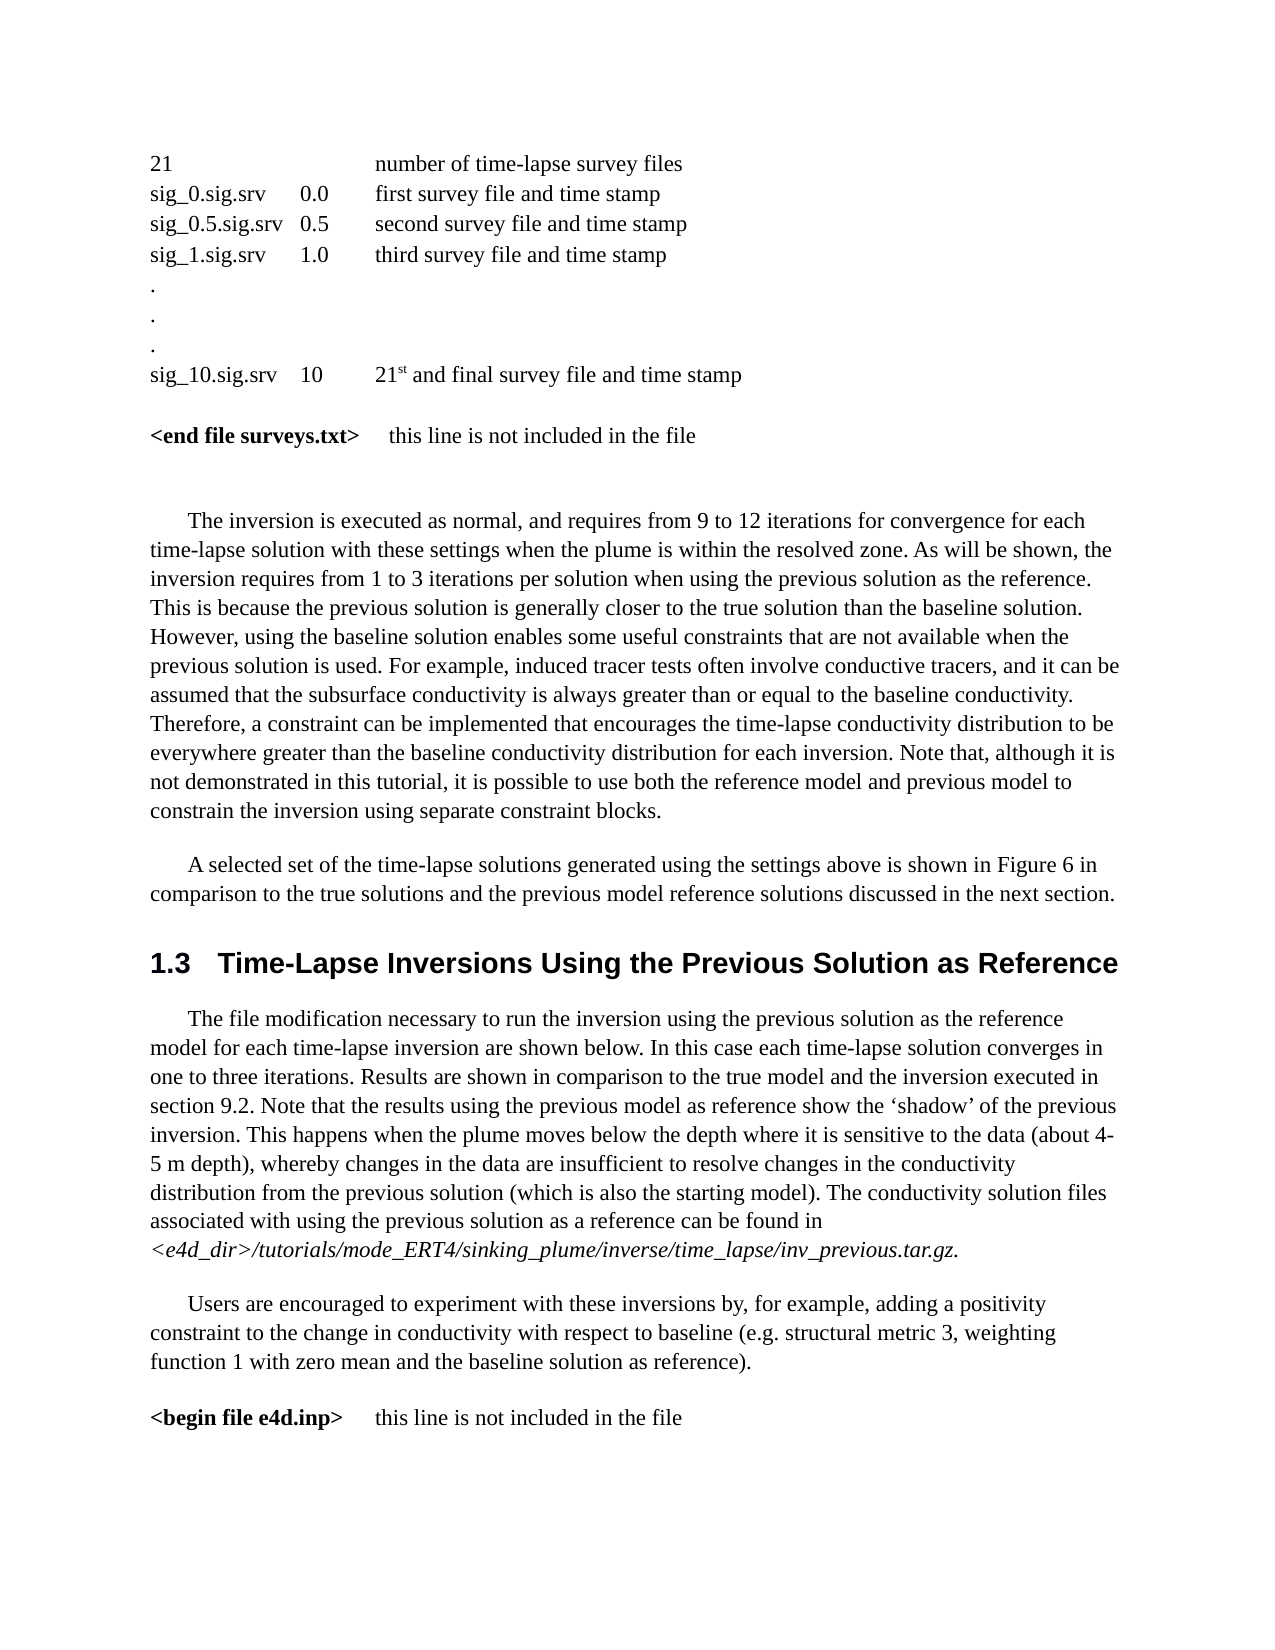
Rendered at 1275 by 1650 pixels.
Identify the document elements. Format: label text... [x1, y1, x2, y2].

text <end file surveys.txt> this line is not included in the file [150, 422, 1125, 448]
subtitle Time-Lapse Inversions Using the Previous Solution as Reference [150, 946, 1125, 980]
text 21 number of time-lapse survey files sig_0.sig.srv 0.0 first survey file and time stamp sig_0.5.sig.srv 0.5 second survey file and time stamp sig_1.sig.srv 1.0 third survey file and time stamp . . . sig_10.sig.srv 10 21st and final survey file and time stamp [150, 150, 1125, 388]
text Users are encouraged to experiment with these inversions by, for example, adding a positivity constraint to the change in conductivity with respect to baseline (e.g. structural metric 3, weighting function 1 with zero mean and the baseline solution as reference). [150, 1290, 1125, 1375]
text <begin file e4d.inp> this line is not included in the file [150, 1404, 1125, 1430]
text The file modification necessary to run the inversion using the previous solution as the reference model for each time-lapse inversion are shown below. In this case each time-lapse solution converges in one to three iterations. Results are shown in comparison to the true model and the inversion executed in section 9.2. Note that the results using the previous model as reference show the ‘shadow’ of the previous inversion. This happens when the plume moves below the depth where it is sensitive to the data (about 4-5 m depth), whereby changes in the data are insufficient to resolve changes in the conductivity distribution from the previous solution (which is also the starting model). The conductivity solution files associated with using the previous solution as a reference can be found in <e4d_dir>/tutorials/mode_ERT4/sinking_plume/inverse/time_lapse/inv_previous.tar.gz. [150, 1005, 1125, 1263]
text A selected set of the time-lapse solutions generated using the settings above is shown in Figure 6 in comparison to the true solutions and the previous model reference solutions discussed in the next section. [150, 851, 1125, 906]
text The inversion is executed as normal, and requires from 9 to 12 iterations for convergence for each time-lapse solution with these settings when the plume is within the resolved zone. As will be shown, the inversion requires from 1 to 3 iterations per solution when using the previous solution as the reference. This is because the previous solution is generally closer to the true solution than the baseline solution. However, using the baseline solution enables some useful constraints that are not available when the previous solution is used. For example, induced tracer tests often involve conductive tracers, and it can be assumed that the subsurface conductivity is always greater than or equal to the baseline conductivity. Therefore, a constraint can be implemented that encourages the time-lapse conductivity distribution to be everywhere greater than the baseline conductivity distribution for each inversion. Note that, although it is not demonstrated in this tutorial, it is possible to use both the reference model and previous model to constrain the inversion using separate constraint blocks. [150, 507, 1125, 823]
